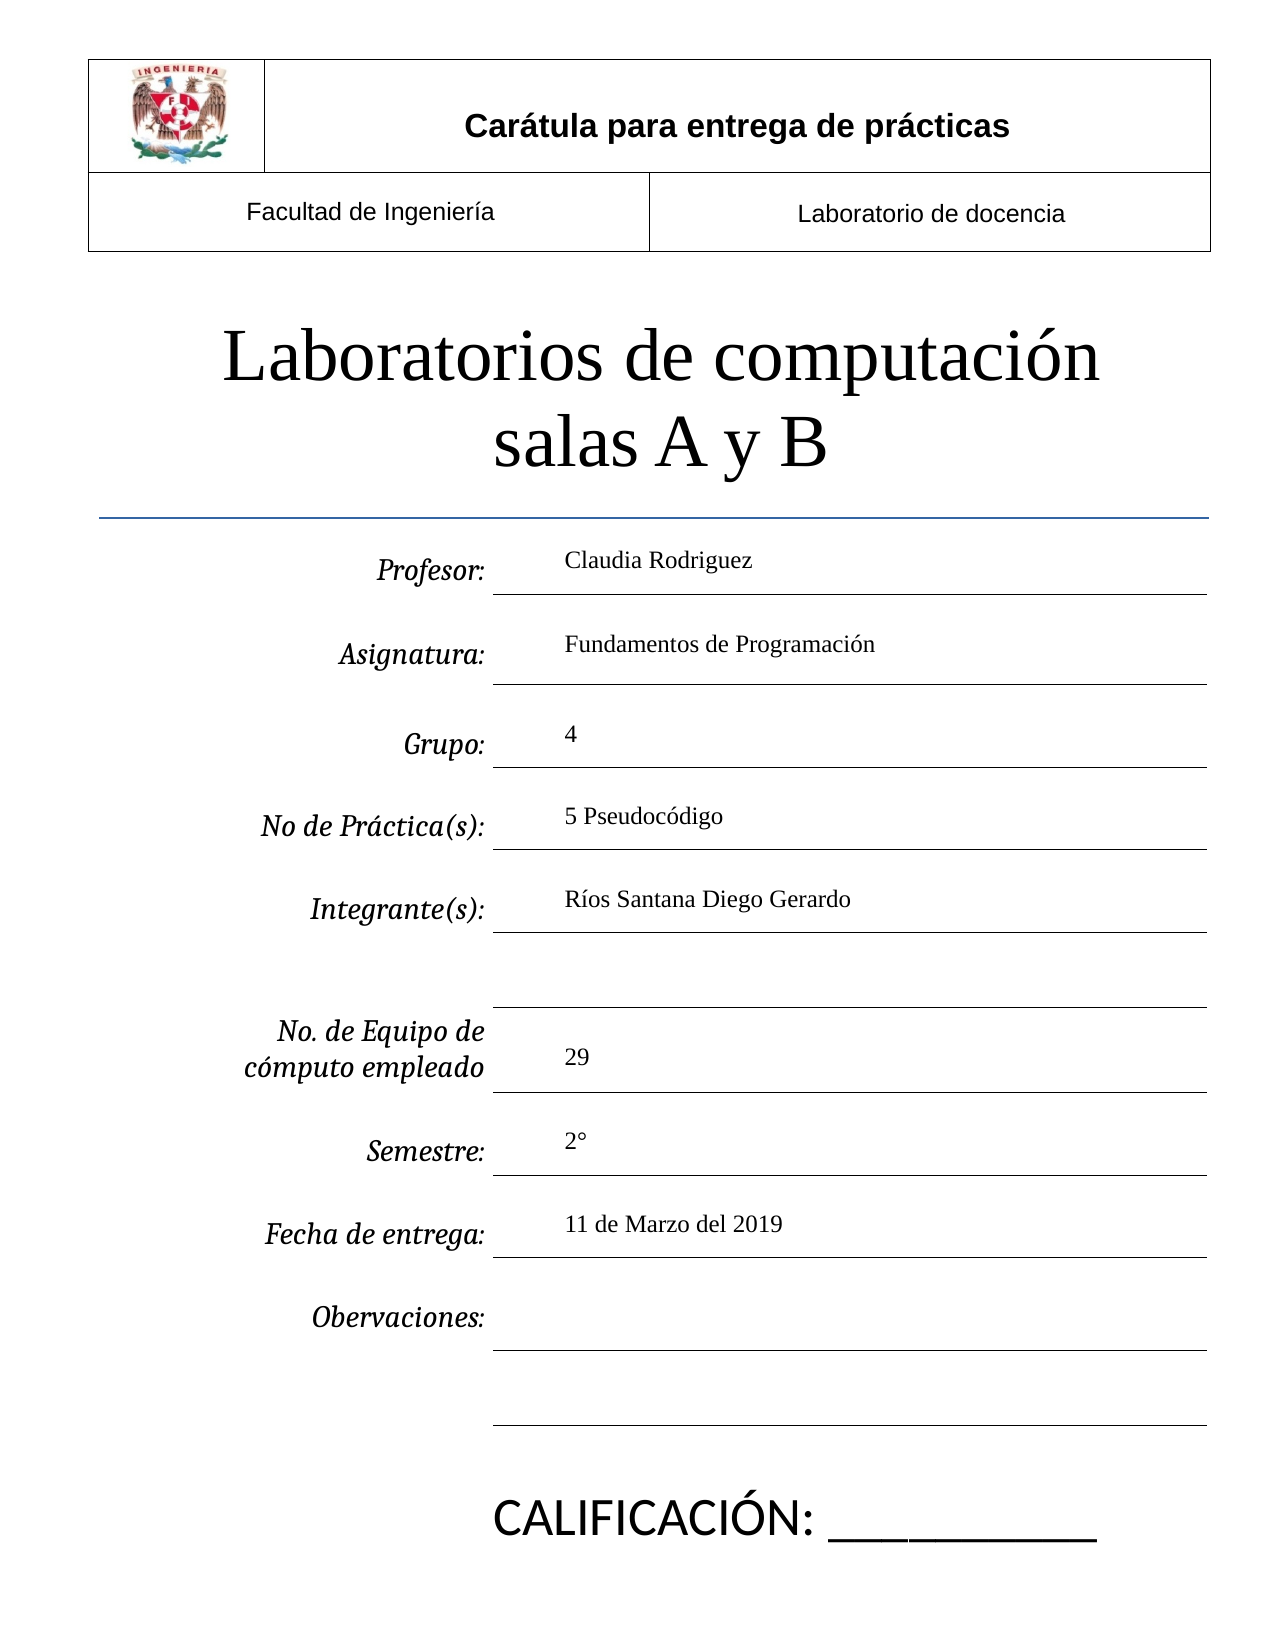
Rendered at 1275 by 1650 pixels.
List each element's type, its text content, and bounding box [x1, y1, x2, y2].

table_cell No. de Equipo de cómputo empleado [118, 1007, 493, 1091]
text salas A y B [118, 396, 1205, 482]
text CALIFICACIÓN: __________ [118, 1483, 1205, 1549]
table_cell [118, 932, 493, 1007]
table_header Claudia Rodriguez [493, 519, 1207, 594]
table_cell Ríos Santana Diego Gerardo [493, 850, 1207, 932]
text Laboratorios de computación [118, 310, 1205, 396]
table_header [89, 60, 264, 172]
table_header [493, 511, 1207, 517]
table_cell [493, 1258, 1207, 1350]
table_header Carátula para entrega de prácticas [265, 60, 1210, 172]
table_cell Laboratorio de docencia [650, 173, 1210, 251]
table_cell No de Práctica(s): [118, 766, 493, 849]
table_cell 11 de Marzo del 2019 [493, 1176, 1207, 1257]
table_cell 5 Pseudocódigo [493, 768, 1207, 849]
table_cell Facultad de Ingeniería [89, 173, 649, 251]
table_cell 2° [493, 1093, 1207, 1174]
table_header Profesor: [118, 519, 493, 594]
table_cell Asignatura: [118, 594, 493, 684]
table_cell Fundamentos de Programación [493, 595, 1207, 684]
table_cell 29 [493, 1008, 1207, 1091]
table_cell Integrante(s): [118, 849, 493, 932]
table_cell Fecha de entrega: [118, 1175, 493, 1257]
table_cell Semestre: [118, 1091, 493, 1174]
table_cell [118, 1350, 493, 1425]
table_cell [493, 933, 1207, 1007]
table_header [118, 511, 493, 517]
table_cell Obervaciones: [118, 1257, 493, 1350]
table_cell [493, 1351, 1207, 1425]
table_cell 4 [493, 685, 1207, 766]
table_cell Grupo: [118, 684, 493, 766]
